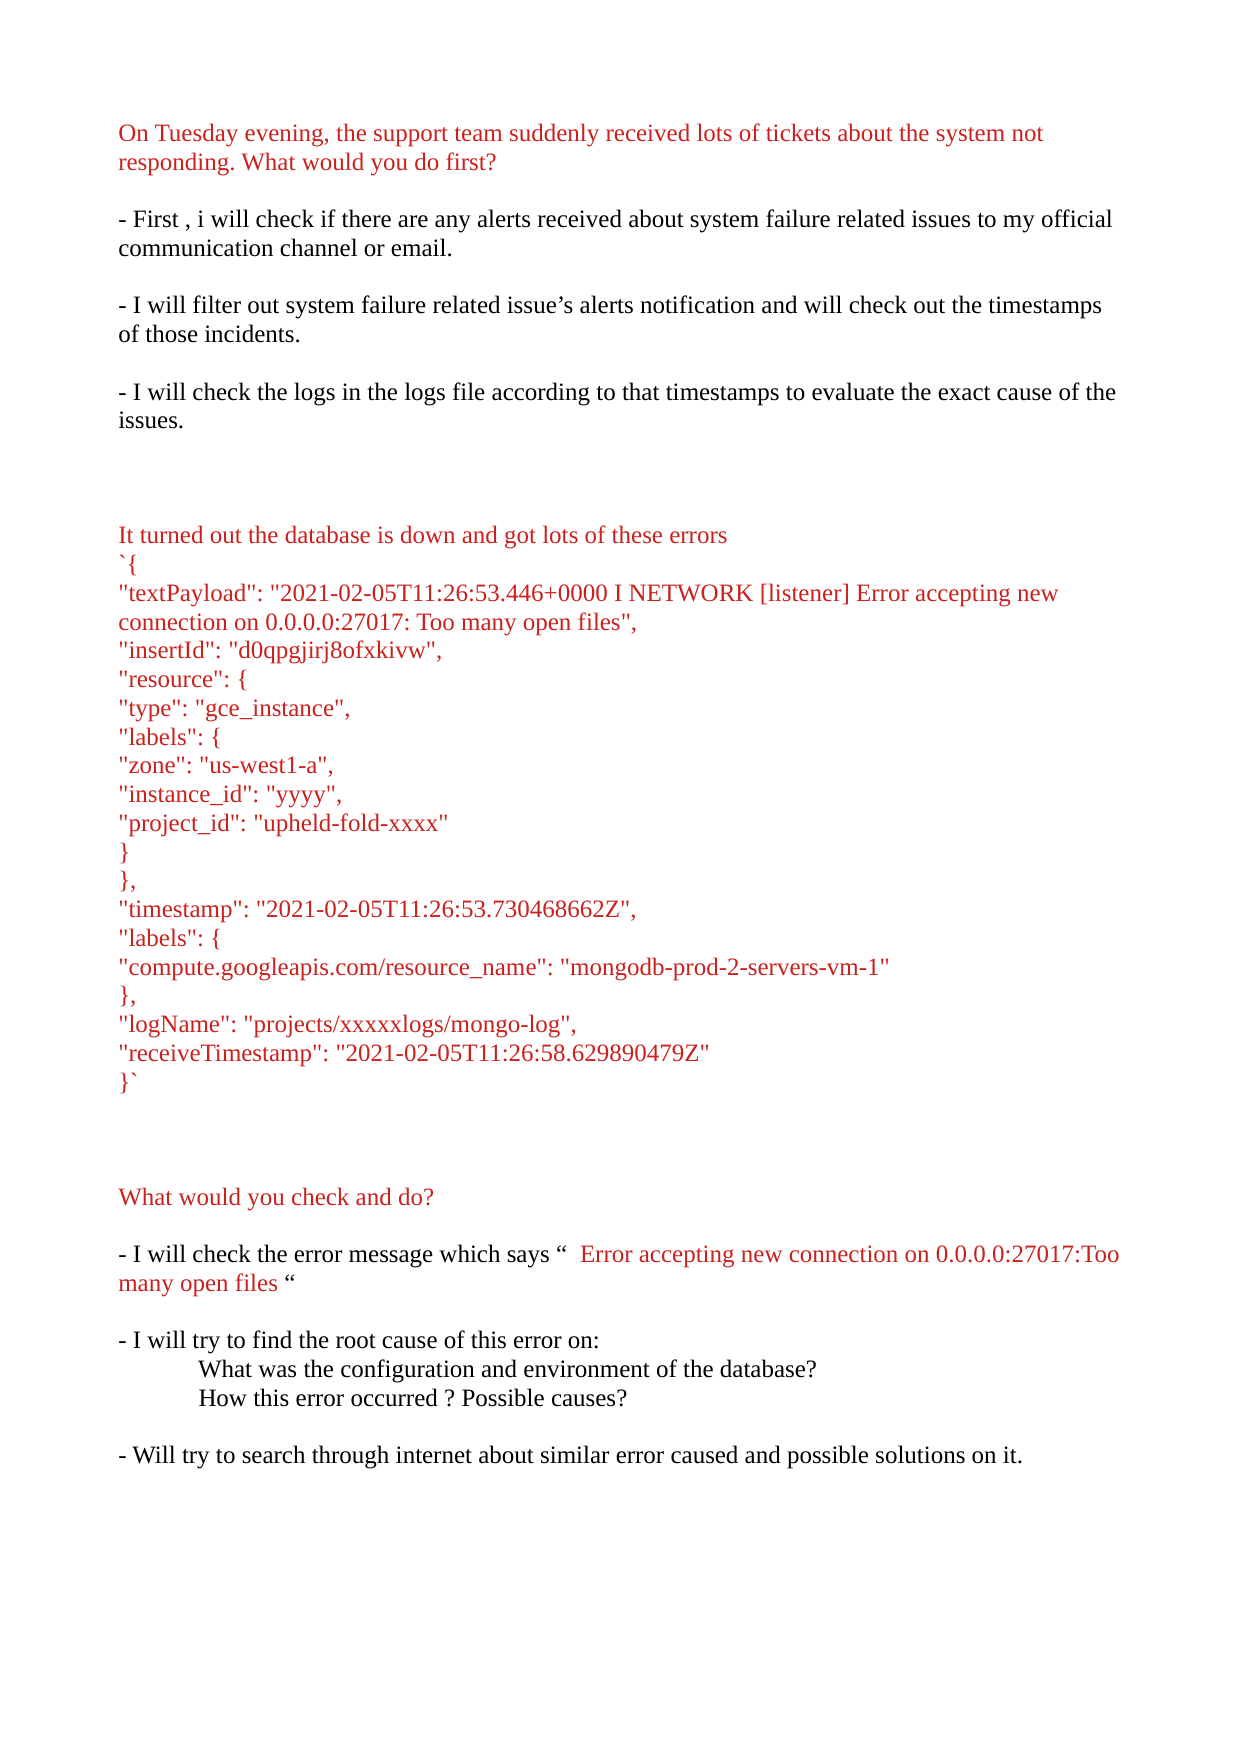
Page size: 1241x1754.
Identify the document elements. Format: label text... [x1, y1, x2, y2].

text "compute.googleapis.com/resource_name": "mongodb-prod-2-servers-vm-1" [118, 952, 1122, 981]
text responding. What would you do first? [118, 147, 1122, 176]
text "timestamp": "2021-02-05T11:26:53.730468662Z", [118, 894, 1122, 923]
text `{ [118, 549, 1122, 578]
text - I will filter out system failure related issue’s alerts notification and will check out the timestamps of those incidents. [118, 291, 1122, 348]
text "textPayload": "2021-02-05T11:26:53.446+0000 I NETWORK [listener] Error accepting new [118, 578, 1122, 607]
text On Tuesday evening, the support team suddenly received lots of tickets about the system not [118, 118, 1122, 147]
text - I will check the logs in the logs file according to that timestamps to evaluate the exact cause of the issues. [118, 377, 1122, 434]
text } [118, 837, 1122, 866]
text }, [118, 866, 1122, 894]
text What was the configuration and environment of the database? [118, 1354, 1122, 1383]
text "instance_id": "yyyy", [118, 779, 1122, 808]
text It turned out the database is down and got lots of these errors [118, 521, 1122, 549]
text - I will try to find the root cause of this error on: [118, 1326, 1122, 1354]
text connection on 0.0.0.0:27017: Too many open files", [118, 607, 1122, 636]
text What would you check and do? [118, 1182, 1122, 1211]
text "zone": "us-west1-a", [118, 751, 1122, 779]
text How this error occurred ? Possible causes? [118, 1383, 1122, 1412]
text "type": "gce_instance", [118, 693, 1122, 722]
text }` [118, 1067, 1122, 1096]
text "project_id": "upheld-fold-xxxx" [118, 808, 1122, 837]
text }, [118, 981, 1122, 1009]
text "logName": "projects/xxxxxlogs/mongo-log", [118, 1009, 1122, 1038]
text "receiveTimestamp": "2021-02-05T11:26:58.629890479Z" [118, 1038, 1122, 1067]
text "insertId": "d0qpgjirj8ofxkivw", [118, 636, 1122, 664]
text - First , i will check if there are any alerts received about system failure related issues to my official communication channel or email. [118, 204, 1122, 262]
text - Will try to search through internet about similar error caused and possible solutions on it. [118, 1441, 1122, 1469]
text "resource": { [118, 664, 1122, 693]
text - I will check the error message which says “ Error accepting new connection on 0.0.0.0:27017:Too many open files “ [118, 1239, 1122, 1297]
text "labels": { [118, 722, 1122, 751]
text "labels": { [118, 923, 1122, 952]
